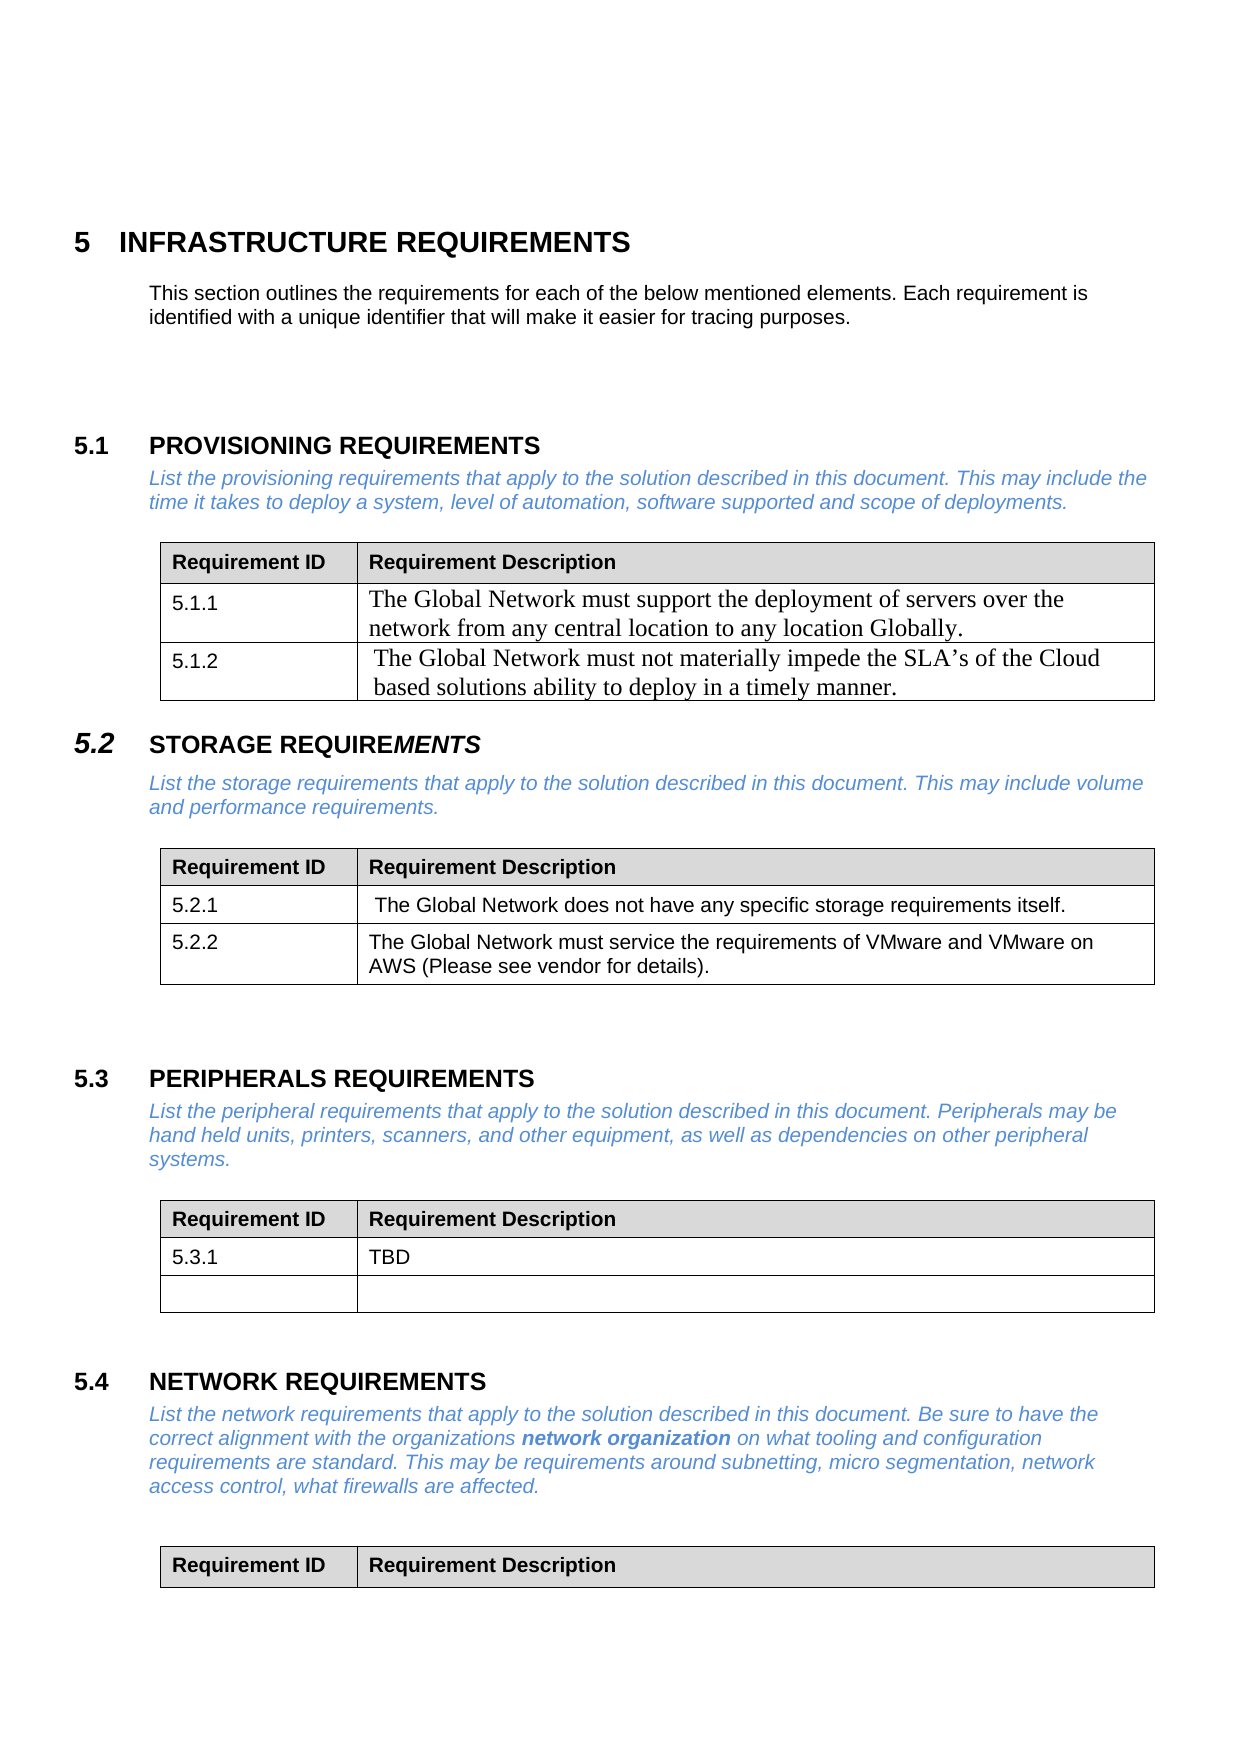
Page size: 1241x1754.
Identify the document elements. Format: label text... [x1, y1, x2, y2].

text List the peripheral requirements that apply to the solution described in this document. Peripherals may be hand held units, printers, scanners, and other equipment, as well as dependencies on other peripheral systems. [149, 1099, 1165, 1171]
table_cell 5.3.1 [161, 1238, 357, 1275]
table_cell 5.1.1 [161, 584, 357, 642]
table_header Requirement ID [161, 849, 357, 885]
table_header Requirement ID [161, 543, 357, 583]
table_header Requirement ID [161, 1547, 357, 1587]
table_cell The Global Network must service the requirements of VMware and VMware on AWS (Please see vendor for details). [358, 924, 1154, 984]
table_cell [161, 1276, 357, 1312]
text List the network requirements that apply to the solution described in this document. Be sure to have the correct alignment with the organizations network organization on what tooling and configuration requirements are standard. This may be requirements around subnetting, micro segmentation, network access control, what firewalls are affected. [149, 1402, 1165, 1498]
table_cell [358, 1276, 1154, 1312]
table_header Requirement Description [358, 1201, 1154, 1237]
subtitle NETWORK REQUIREMENTS [74, 1367, 1165, 1396]
table_header Requirement Description [358, 543, 1154, 583]
table_cell The Global Network must support the deployment of servers over the network from any central location to any location Globally. [358, 584, 1154, 642]
table_cell The Global Network does not have any specific storage requirements itself. [358, 886, 1154, 923]
table_cell TBD [358, 1238, 1154, 1275]
table_cell 5.1.2 [161, 643, 357, 700]
text List the provisioning requirements that apply to the solution described in this document. This may include the time it takes to deploy a system, level of automation, software supported and scope of deployments. [149, 466, 1165, 513]
table_cell 5.2.2 [161, 924, 357, 984]
table_header Requirement Description [358, 1547, 1154, 1587]
text This section outlines the requirements for each of the below mentioned elements. Each requirement is identified with a unique identifier that will make it easier for tracing purposes. [149, 281, 1165, 329]
table_cell 5.2.1 [161, 886, 357, 923]
text List the storage requirements that apply to the solution described in this document. This may include volume and performance requirements. [149, 771, 1165, 819]
table_cell The Global Network must not materially impede the SLA’s of the Cloud based solutions ability to deploy in a timely manner. [358, 643, 1154, 700]
subtitle INFRASTRUCTURE REQUIREMENTS [74, 225, 1165, 258]
table_header Requirement Description [358, 849, 1154, 885]
subtitle PERIPHERALS REQUIREMENTS [74, 1064, 1165, 1093]
table_header Requirement ID [161, 1201, 357, 1237]
subtitle STORAGE REQUIREMENTS [74, 726, 1165, 760]
subtitle PROVISIONING REQUIREMENTS [74, 431, 1165, 459]
